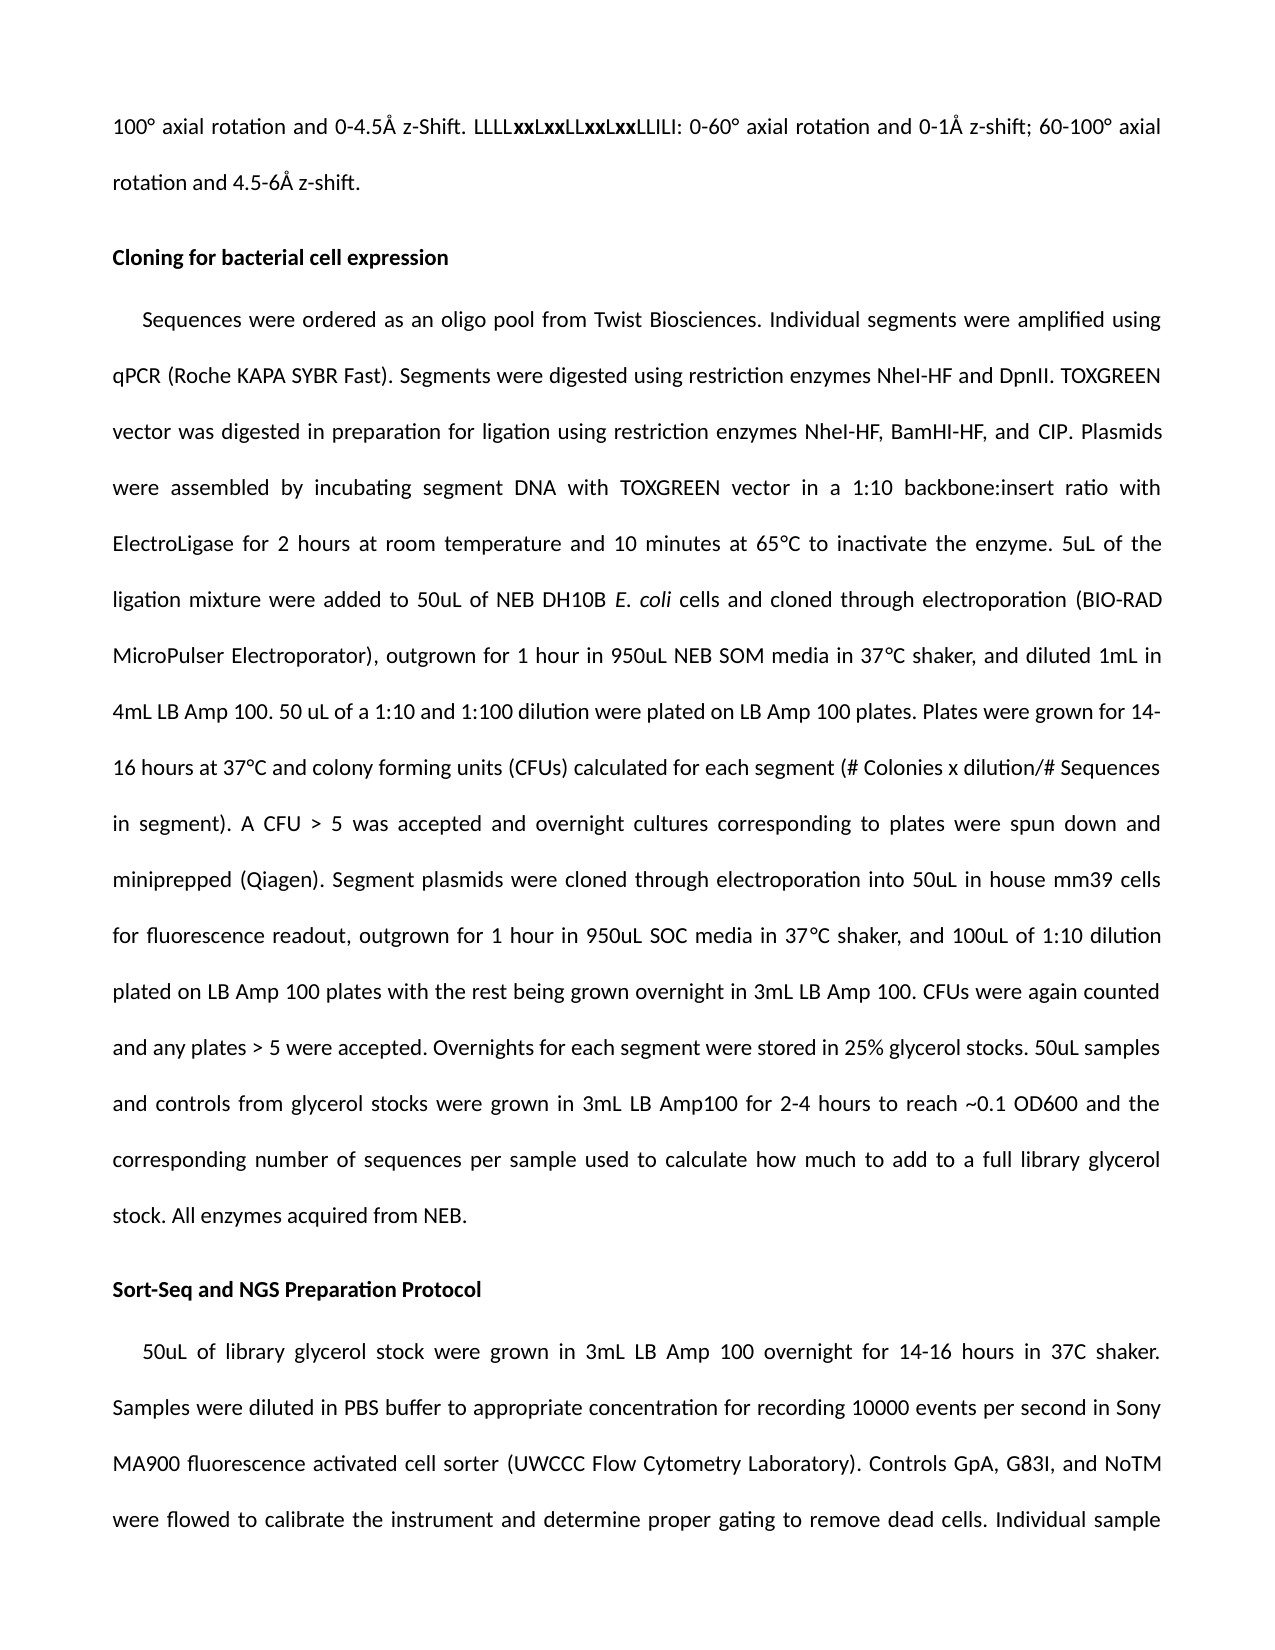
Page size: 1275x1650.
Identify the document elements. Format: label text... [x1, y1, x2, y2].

text 50uL of library glycerol stock were grown in 3mL LB Amp 100 overnight for 14-16 hours in 37C shaker. Samples were diluted in PBS buffer to appropriate concentration for recording 10000 events per second in Sony MA900 fluorescence activated cell sorter (UWCCC Flow Cytometry Laboratory). Controls GpA, G83I, and NoTM were flowed to calibrate the instrument and determine proper gating to remove dead cells. Individual sample [112, 1337, 1162, 1534]
subtitle Sort-Seq and NGS Preparation Protocol [112, 1275, 1162, 1303]
subtitle Cloning for bacterial cell expression [112, 243, 1162, 271]
text Sequences were ordered as an oligo pool from Twist Biosciences. Individual segments were amplified using qPCR (Roche KAPA SYBR Fast). Segments were digested using restriction enzymes NheI-HF and DpnII. TOXGREEN vector was digested in preparation for ligation using restriction enzymes NheI-HF, BamHI-HF, and CIP. Plasmids were assembled by incubating segment DNA with TOXGREEN vector in a 1:10 backbone:insert ratio with ElectroLigase for 2 hours at room temperature and 10 minutes at 65°C to inactivate the enzyme. 5uL of the ligation mixture were added to 50uL of NEB DH10B E. coli cells and cloned through electroporation (BIO-RAD MicroPulser Electroporator), outgrown for 1 hour in 950uL NEB SOM media in 37°C shaker, and diluted 1mL in 4mL LB Amp 100. 50 uL of a 1:10 and 1:100 dilution were plated on LB Amp 100 plates. Plates were grown for 14-16 hours at 37°C and colony forming units (CFUs) calculated for each segment (# Colonies x dilution/# Sequences in segment). A CFU > 5 was accepted and overnight cultures corresponding to plates were spun down and miniprepped (Qiagen). Segment plasmids were cloned through electroporation into 50uL in house mm39 cells for fluorescence readout, outgrown for 1 hour in 950uL SOC media in 37°C shaker, and 100uL of 1:10 dilution plated on LB Amp 100 plates with the rest being grown overnight in 3mL LB Amp 100. CFUs were again counted and any plates > 5 were accepted. Overnights for each segment were stored in 25% glycerol stocks. 50uL samples and controls from glycerol stocks were grown in 3mL LB Amp100 for 2-4 hours to reach ~0.1 OD600 and the corresponding number of sequences per sample used to calculate how much to add to a full library glycerol stock. All enzymes acquired from NEB. [112, 305, 1162, 1229]
text 100° axial rotation and 0-4.5Å z-Shift. LLLLxxLxxLLxxLxxLLILI: 0-60° axial rotation and 0-1Å z-shift; 60-100° axial rotation and 4.5-6Å z-shift. [112, 112, 1162, 197]
